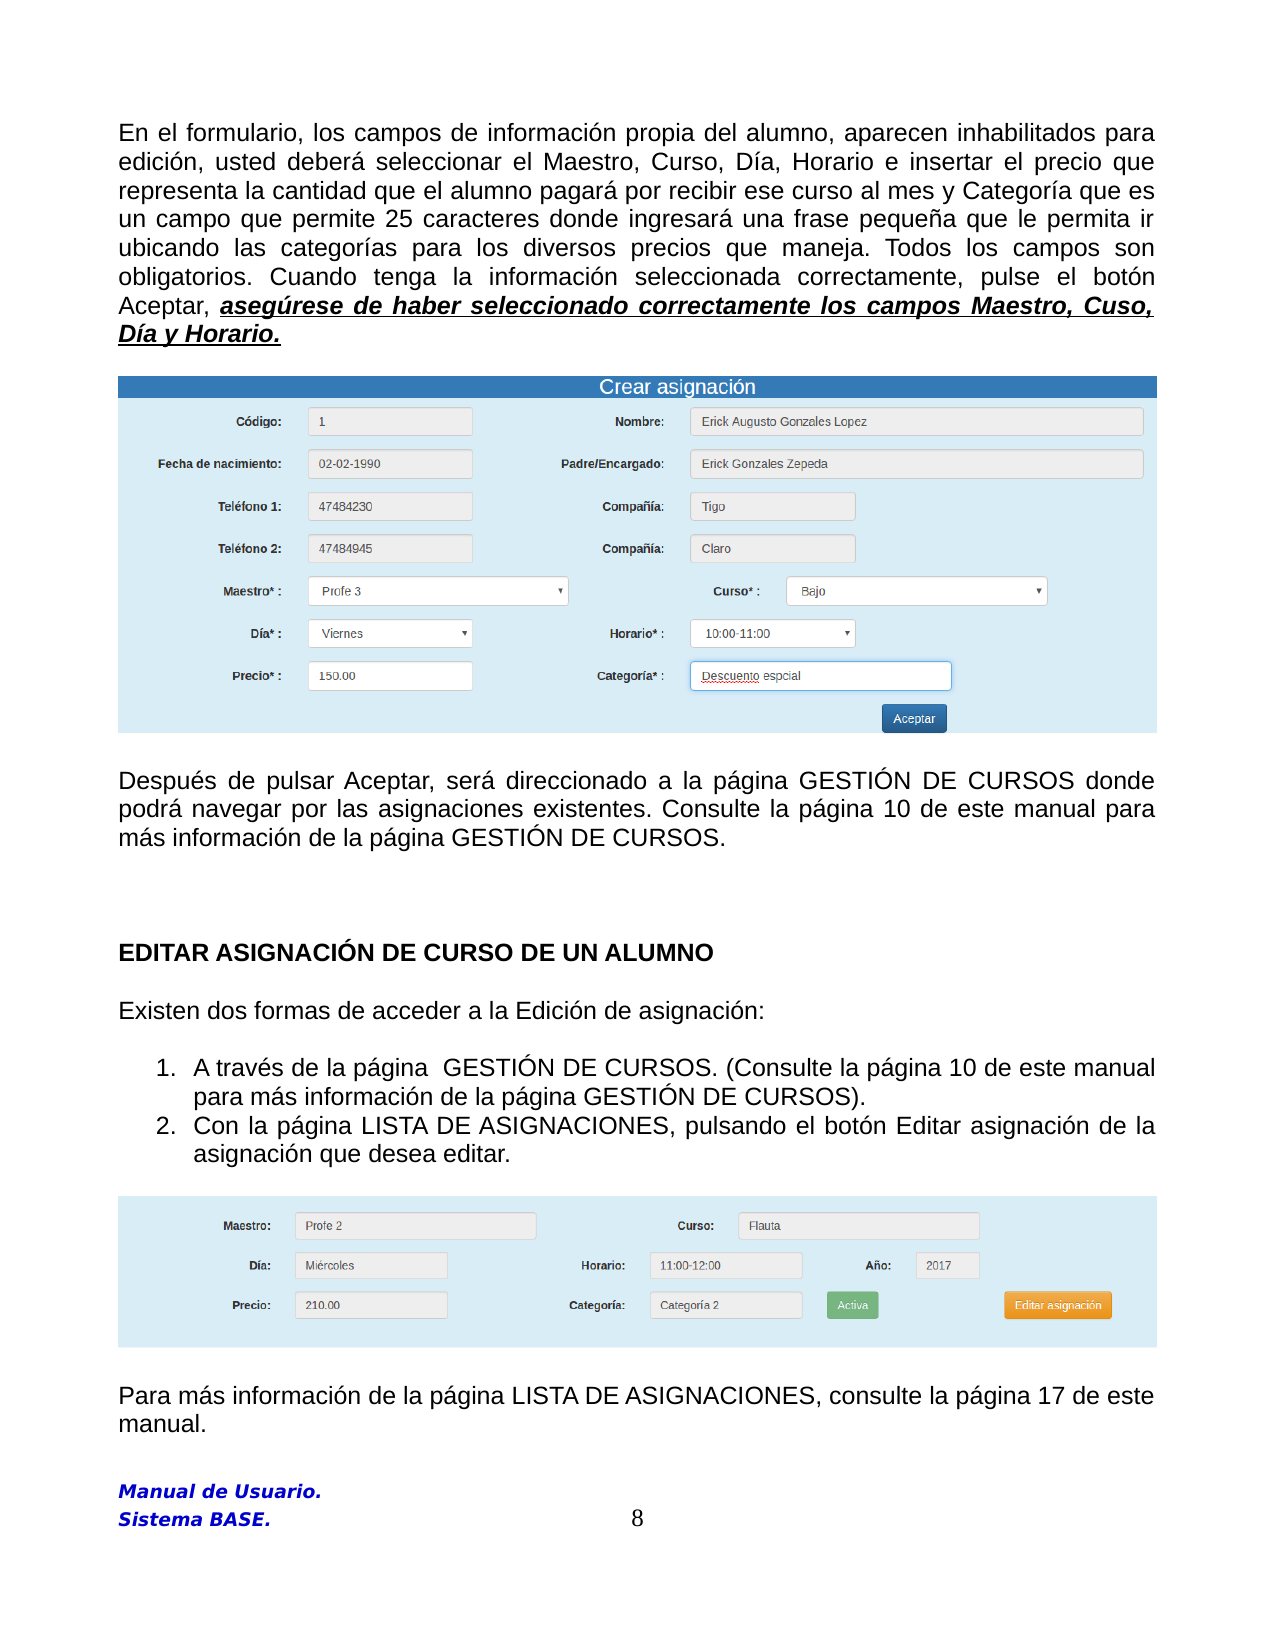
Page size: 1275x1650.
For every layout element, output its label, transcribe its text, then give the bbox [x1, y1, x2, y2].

text Después de pulsar Aceptar, será direccionado a la página GESTIÓN DE CURSOS donde podrá navegar por las asignaciones existentes. Consulte la página 10 de este manual para más información de la página GESTIÓN DE CURSOS. [118, 766, 1157, 852]
text Existen dos formas de acceder a la Edición de asignación: [118, 996, 1157, 1024]
list A través de la página GESTIÓN DE CURSOS. (Consulte la página 10 de este manual para más información de la página GESTIÓN DE CURSOS). [156, 1053, 1157, 1111]
text Para más información de la página LISTA DE ASIGNACIONES, consulte la página 17 de este manual. [118, 1381, 1157, 1438]
picture [118, 376, 1157, 737]
list Con la página LISTA DE ASIGNACIONES, pulsando el botón Editar asignación de la asignación que desea editar. [156, 1111, 1157, 1168]
text EDITAR ASIGNACIÓN DE CURSO DE UN ALUMNO [118, 938, 1157, 967]
picture [118, 1196, 1157, 1352]
text En el formulario, los campos de información propia del alumno, aparecen inhabilitados para edición, usted deberá seleccionar el Maestro, Curso, Día, Horario e insertar el precio que representa la cantidad que el alumno pagará por recibir ese curso al mes y Categoría que es un campo que permite 25 caracteres donde ingresará una frase pequeña que le permita ir ubicando las categorías para los diversos precios que maneja. Todos los campos son obligatorios. Cuando tenga la información seleccionada correctamente, pulse el botón Aceptar, asegúrese de haber seleccionado correctamente los campos Maestro, Cuso, Día y Horario. [118, 118, 1157, 348]
